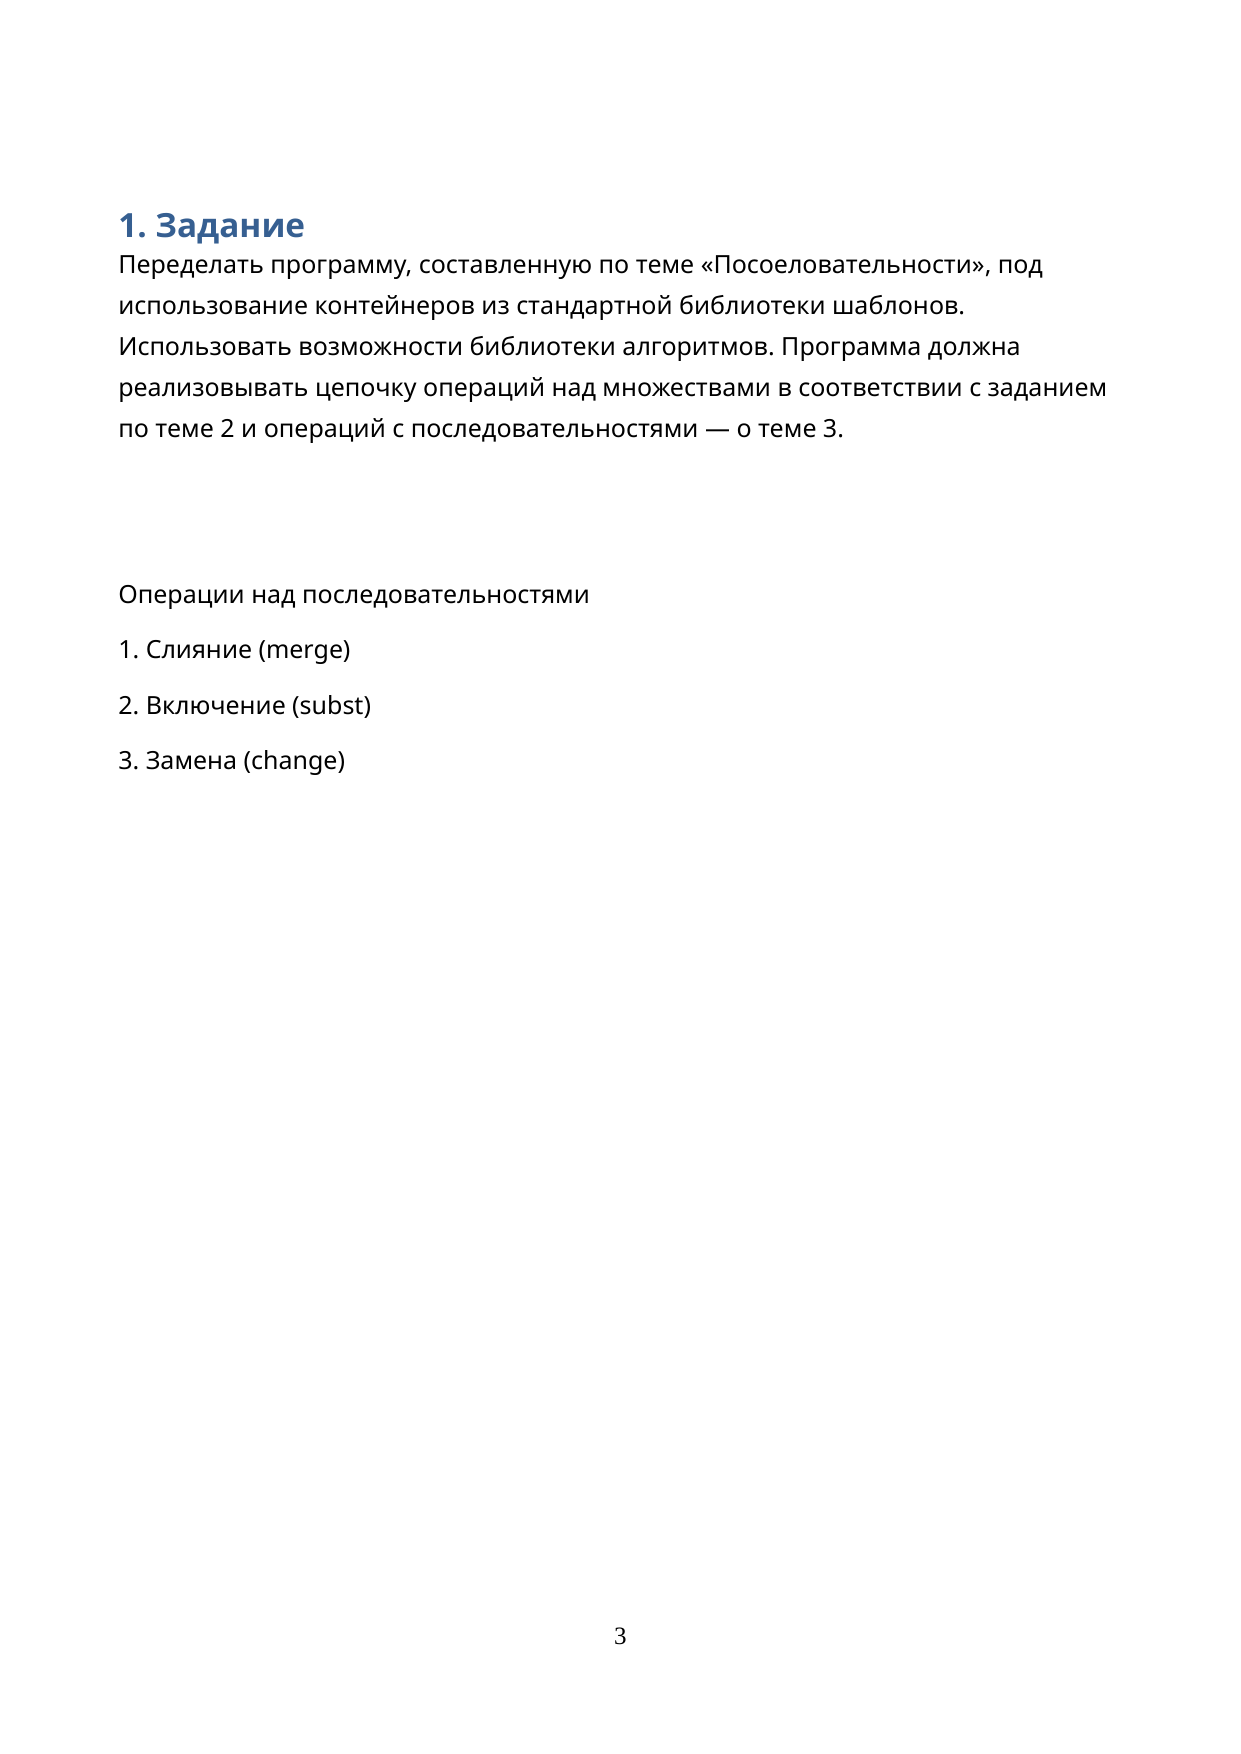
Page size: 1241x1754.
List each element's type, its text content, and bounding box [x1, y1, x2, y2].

text Переделать программу, составленную по теме «Посоеловательности», под использование контейнеров из стандартной библиотеки шаблонов. Использовать возможности библиотеки алгоритмов. Программа должна реализовывать цепочку операций над множествами в соответствии с заданием по теме 2 и операций с последовательностями — о теме 3. [118, 247, 1122, 444]
text 2. Включение (subst) [118, 687, 1122, 722]
text Операции над последовательностями [118, 577, 1122, 611]
text 3. Замена (change) [118, 743, 1122, 777]
subtitle 1. Задание [118, 202, 1122, 247]
text 1. Слияние (merge) [118, 632, 1122, 666]
